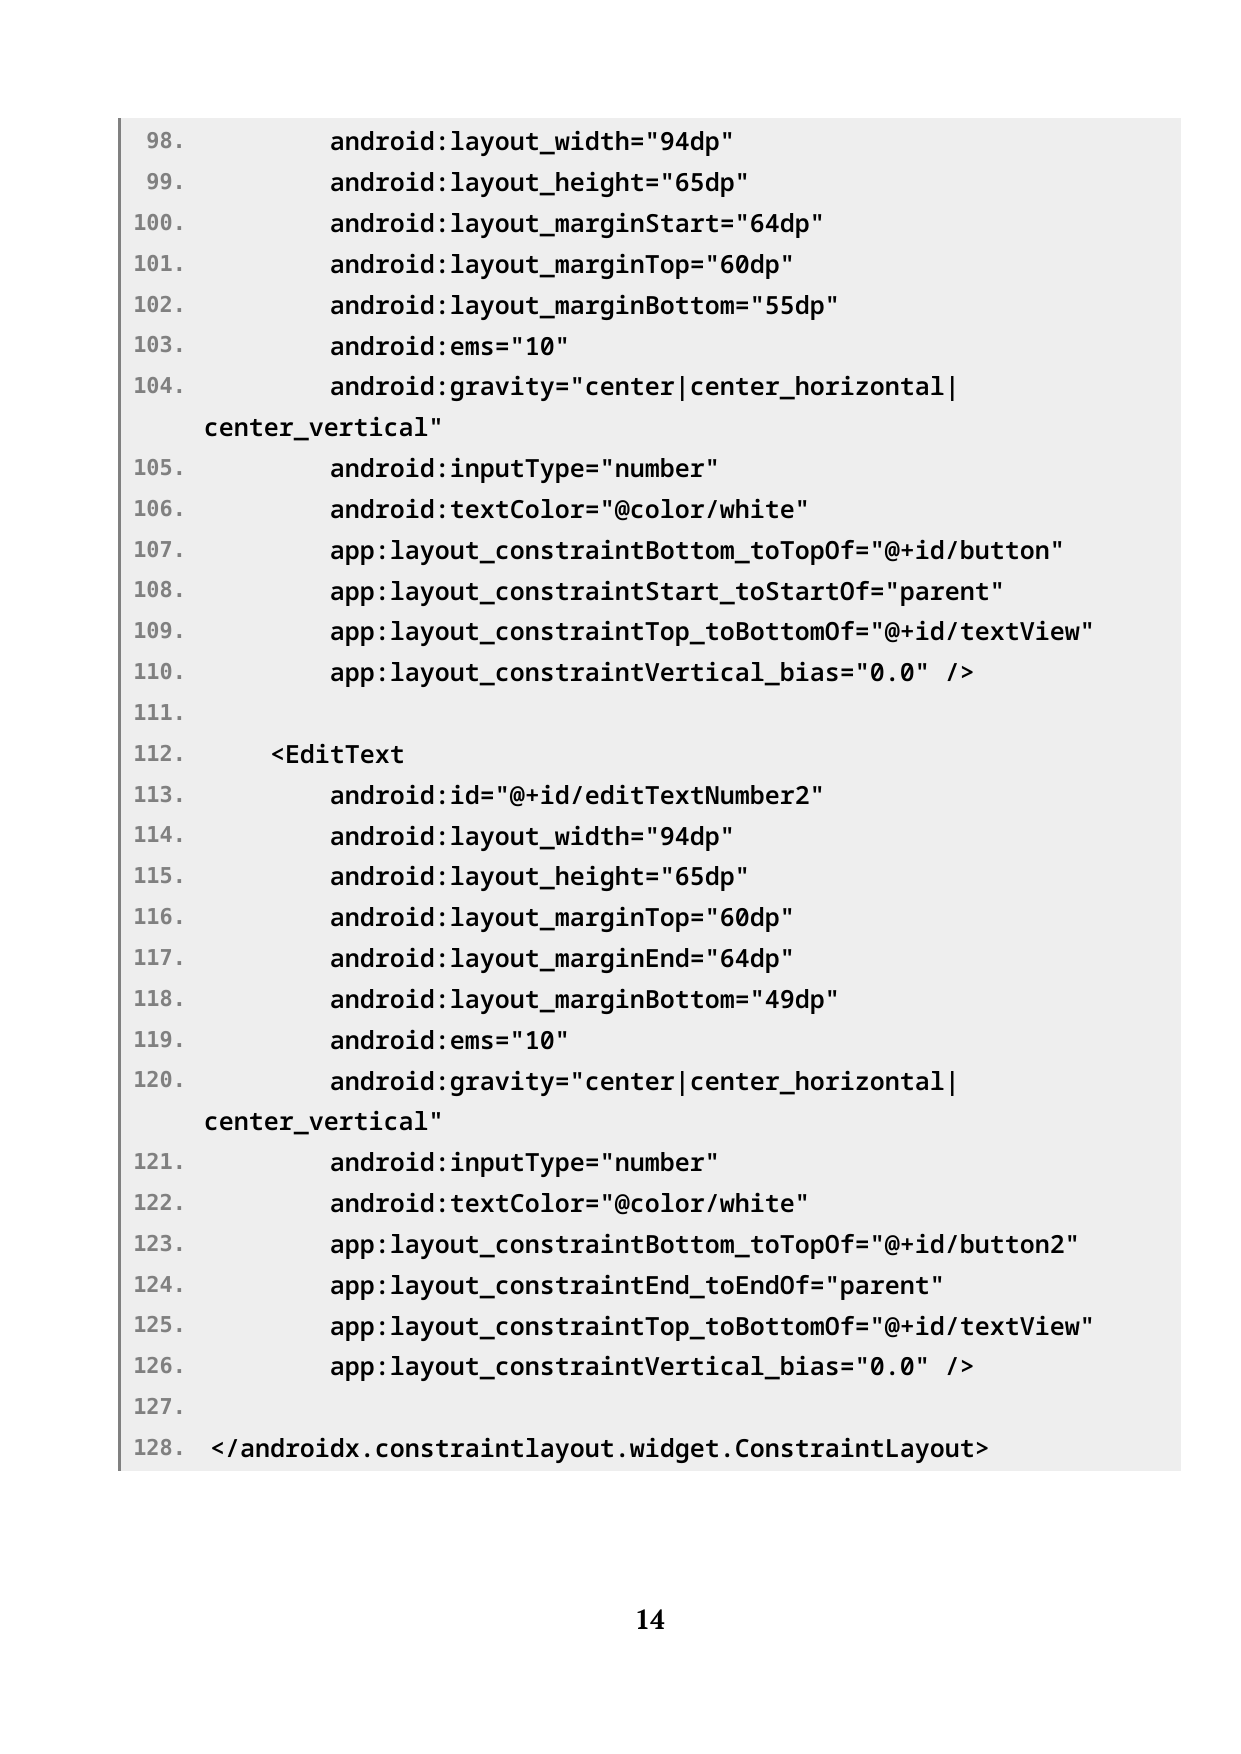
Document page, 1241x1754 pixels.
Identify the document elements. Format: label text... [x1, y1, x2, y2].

list android:layout_marginTop="60dp" [121, 894, 1181, 934]
list android:layout_width="94dp" [121, 812, 1181, 852]
list android:textColor="@color/white" [121, 1180, 1181, 1220]
list android:layout_marginBottom="49dp" [121, 976, 1181, 1016]
list app:layout_constraintVertical_bias="0.0" /> [121, 1343, 1181, 1383]
list android:layout_width="94dp" [121, 118, 1181, 158]
list android:ems="10" [121, 322, 1181, 362]
list android:gravity="center|center_horizontal|center_vertical" [121, 1057, 1181, 1138]
list android:inputType="number" [121, 1139, 1181, 1179]
list app:layout_constraintBottom_toTopOf="@+id/button2" [121, 1221, 1181, 1261]
list android:gravity="center|center_horizontal|center_vertical" [121, 363, 1181, 444]
list app:layout_constraintTop_toBottomOf="@+id/textView" [121, 1302, 1181, 1342]
list android:layout_marginBottom="55dp" [121, 281, 1181, 321]
list android:id="@+id/editTextNumber2" [121, 771, 1181, 811]
list android:layout_marginStart="64dp" [121, 200, 1181, 240]
list app:layout_constraintVertical_bias="0.0" /> [121, 649, 1181, 689]
list android:layout_height="65dp" [121, 853, 1181, 893]
list android:inputType="number" [121, 445, 1181, 485]
list app:layout_constraintBottom_toTopOf="@+id/button" [121, 526, 1181, 566]
list android:textColor="@color/white" [121, 486, 1181, 526]
list android:layout_height="65dp" [121, 159, 1181, 199]
list app:layout_constraintTop_toBottomOf="@+id/textView" [121, 608, 1181, 648]
list android:ems="10" [121, 1016, 1181, 1056]
list app:layout_constraintStart_toStartOf="parent" [121, 567, 1181, 607]
list <EditText [121, 731, 1181, 771]
list android:layout_marginTop="60dp" [121, 241, 1181, 281]
list </androidx.constraintlayout.widget.ConstraintLayout> [121, 1425, 1181, 1471]
list app:layout_constraintEnd_toEndOf="parent" [121, 1261, 1181, 1301]
list android:layout_marginEnd="64dp" [121, 935, 1181, 975]
